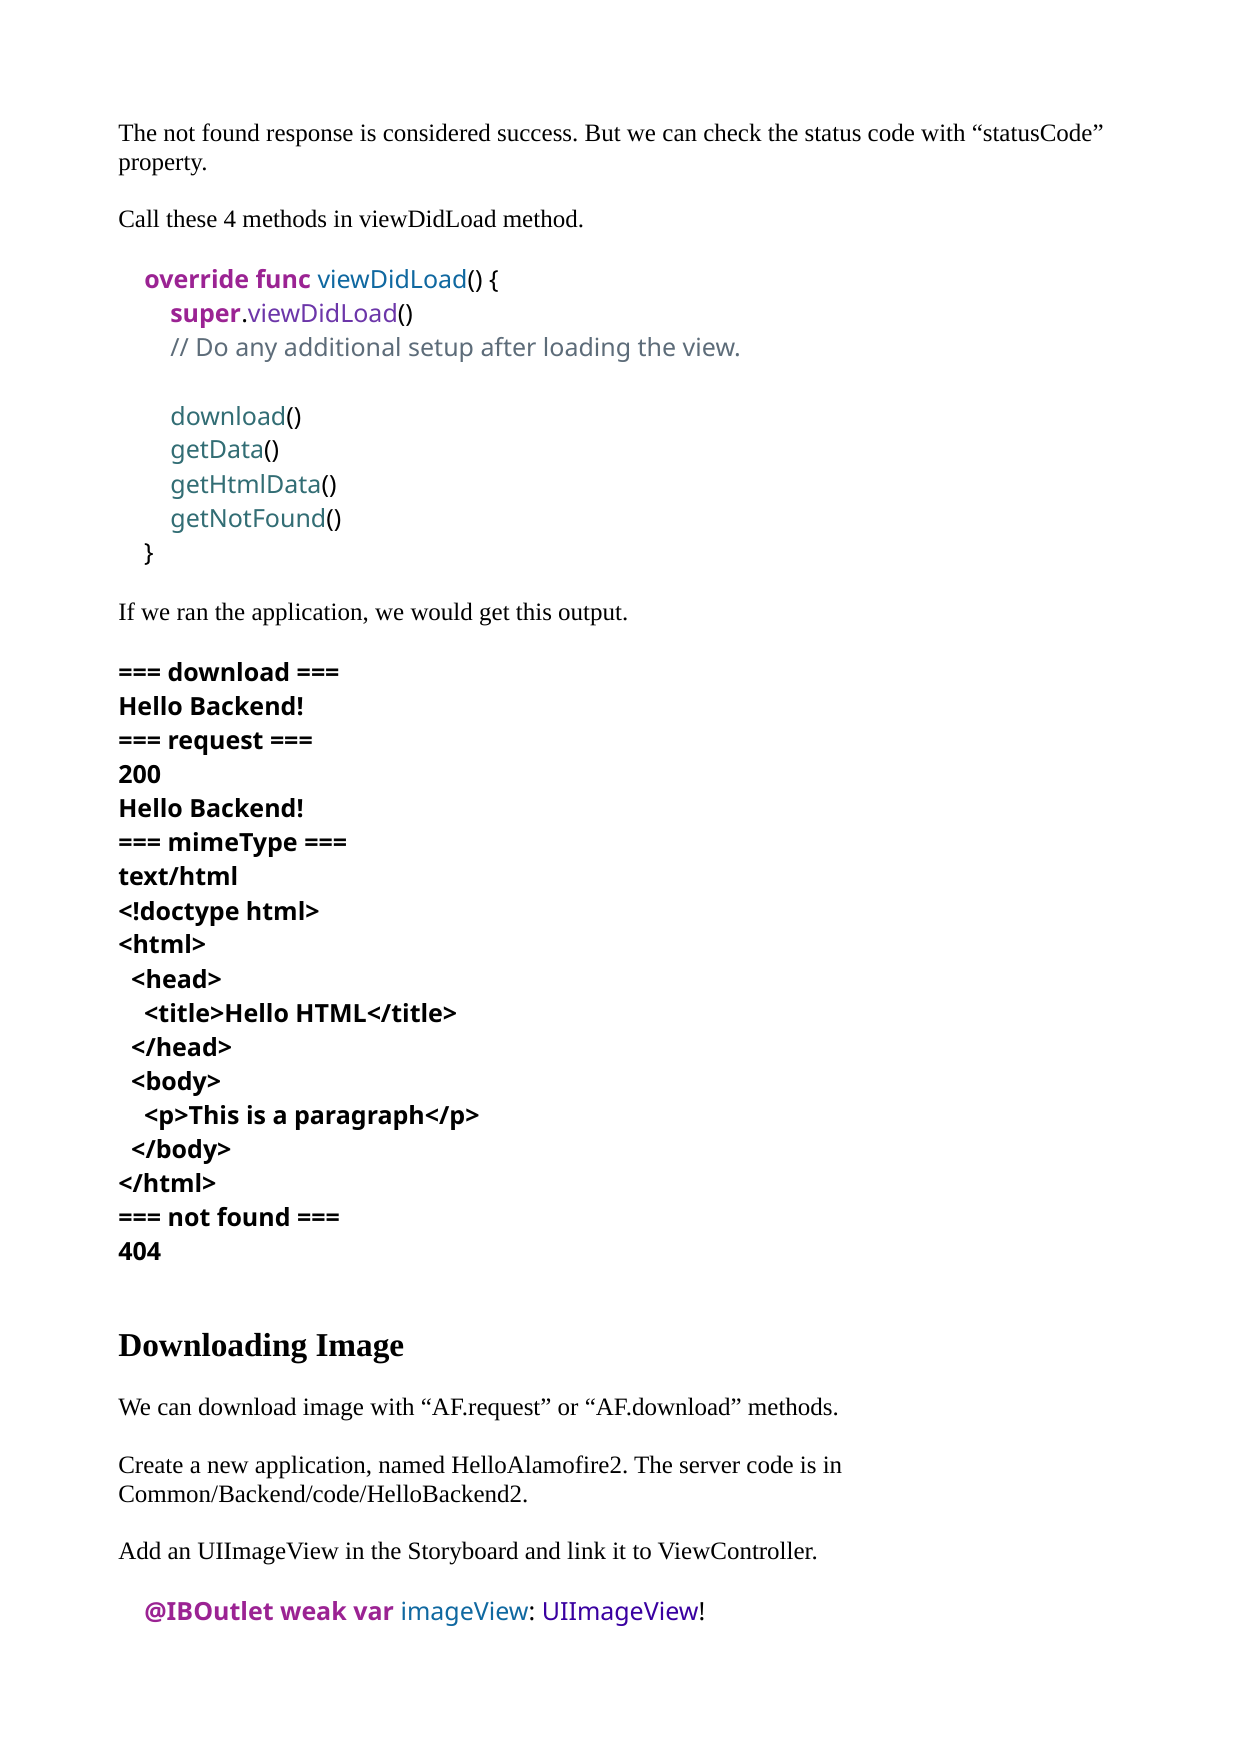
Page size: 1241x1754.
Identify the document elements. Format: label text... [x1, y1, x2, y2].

text </head> [118, 1029, 1122, 1063]
text We can download image with “AF.request” or “AF.download” methods. [118, 1392, 1122, 1421]
text 200 [118, 757, 1122, 791]
text override func viewDidLoad() { [118, 262, 1122, 296]
text Downloading Image [118, 1325, 1122, 1364]
text <body> [118, 1063, 1122, 1097]
text The not found response is considered success. But we can check the status code with “statusCode” property. [118, 118, 1122, 176]
text <head> [118, 961, 1122, 995]
text If we ran the application, we would get this output. [118, 597, 1122, 626]
text // Do any additional setup after loading the view. [118, 330, 1122, 364]
text text/html [118, 859, 1122, 893]
text === request === [118, 723, 1122, 757]
text 404 [118, 1234, 1122, 1268]
text <p>This is a paragraph</p> [118, 1097, 1122, 1132]
text @IBOutlet weak var imageView: UIImageView! [118, 1594, 1122, 1628]
text Hello Backend! [118, 791, 1122, 825]
text Create a new application, named HelloAlamofire2. The server code is in Common/Backend/code/HelloBackend2. [118, 1450, 1122, 1507]
text getData() [118, 432, 1122, 466]
text <!doctype html> [118, 893, 1122, 927]
text === not found === [118, 1200, 1122, 1234]
text </html> [118, 1166, 1122, 1200]
text getNotFound() [118, 500, 1122, 534]
text Add an UIImageView in the Storyboard and link it to ViewController. [118, 1536, 1122, 1565]
text <html> [118, 927, 1122, 961]
text === mimeType === [118, 825, 1122, 859]
text getHtmlData() [118, 466, 1122, 500]
text Call these 4 methods in viewDidLoad method. [118, 204, 1122, 233]
text <title>Hello HTML</title> [118, 995, 1122, 1029]
text === download === [118, 655, 1122, 689]
text </body> [118, 1132, 1122, 1166]
text } [118, 534, 1122, 568]
text super.viewDidLoad() [118, 296, 1122, 330]
text download() [118, 398, 1122, 432]
text Hello Backend! [118, 689, 1122, 723]
